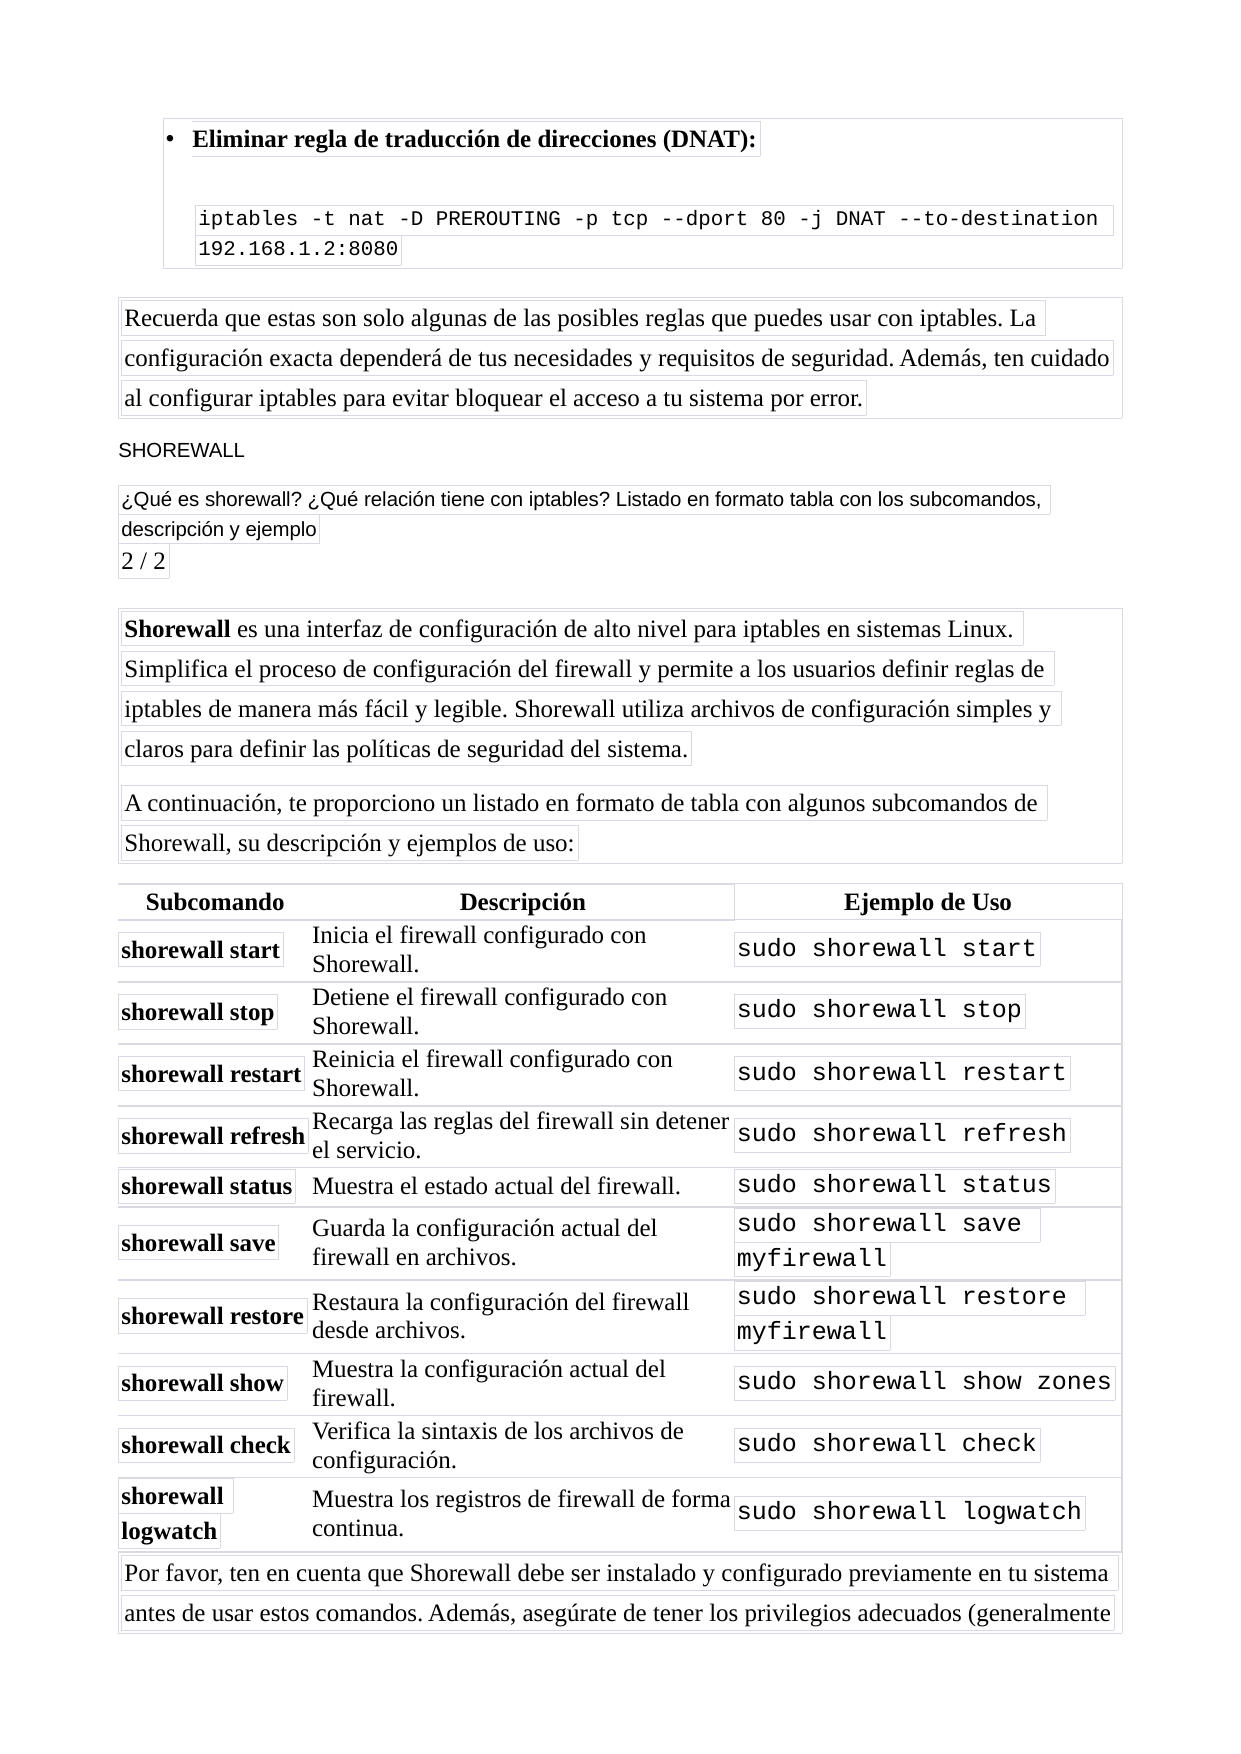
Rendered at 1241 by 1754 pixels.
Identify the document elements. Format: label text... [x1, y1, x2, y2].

table_cell shorewall save [118, 1208, 312, 1279]
text 2 / 2 [119, 544, 169, 578]
table_cell shorewall check [118, 1416, 312, 1477]
table_cell shorewall restart [118, 1045, 312, 1105]
table_cell sudo shorewall start [734, 920, 1121, 981]
text ¿Qué es shorewall? ¿Qué relación tiene con iptables? Listado en formato tabla con los subcomandos, descripción y ejemplo [119, 486, 1050, 514]
table_cell sudo shorewall check [734, 1416, 1121, 1477]
table_cell Muestra la configuración actual del firewall. [312, 1354, 734, 1414]
table_cell sudo shorewall stop [734, 983, 1121, 1043]
table_cell sudo shorewall restart [734, 1045, 1121, 1105]
table_cell sudo shorewall refresh [734, 1107, 1121, 1167]
table_cell shorewall status [118, 1168, 312, 1206]
table_cell Muestra los registros de firewall de forma continua. [312, 1478, 734, 1551]
table_cell Detiene el firewall configurado con Shorewall. [312, 983, 734, 1043]
table_cell sudo shorewall save myfirewall [734, 1208, 1121, 1279]
table_cell Inicia el firewall configurado con Shorewall. [312, 921, 734, 981]
text ¿Qué es shorewall? ¿Qué relación tiene con iptables? Listado en formato tabla con los subcomandos, descripción y ejemplo [119, 515, 319, 543]
table_cell Guarda la configuración actual del firewall en archivos. [312, 1208, 734, 1279]
table_header Subcomando [118, 885, 312, 919]
table_cell shorewall restore [118, 1281, 312, 1353]
text A continuación, te proporciono un listado en formato de tabla con algunos subcomandos de Shorewall, su descripción y ejemplos de uso: [119, 782, 1122, 863]
text Por favor, ten en cuenta que Shorewall debe ser instalado y configurado previamente en tu sistema antes de usar estos comandos. Además, asegúrate de tener los privilegios adecuados (generalmente [119, 1553, 1122, 1633]
text Shorewall es una interfaz de configuración de alto nivel para iptables en sistemas Linux. Simplifica el proceso de configuración del firewall y permite a los usuarios definir reglas de iptables de manera más fácil y legible. Shorewall utiliza archivos de configuración simples y claros para definir las políticas de seguridad del sistema. [119, 609, 1122, 765]
list iptables -t nat -D PREROUTING -p tcp --dport 80 -j DNAT --to-destination 192.168.1.2:8080 [164, 202, 1122, 268]
table_cell Reinicia el firewall configurado con Shorewall. [312, 1045, 734, 1105]
table_cell Restaura la configuración del firewall desde archivos. [312, 1281, 734, 1353]
text Recuerda que estas son solo algunas de las posibles reglas que puedes usar con iptables. La configuración exacta dependerá de tus necesidades y requisitos de seguridad. Además, ten cuidado al configurar iptables para evitar bloquear el acceso a tu sistema por error. [119, 298, 1122, 418]
table_header Ejemplo de Uso [735, 884, 1122, 919]
table_cell shorewall show [118, 1354, 312, 1414]
text ¿Qué es shorewall? ¿Qué relación tiene con iptables? Listado en formato tabla con los subcomandos, descripción y ejemplo [320, 484, 1122, 543]
table_cell Muestra el estado actual del firewall. [312, 1168, 734, 1206]
table_cell shorewall stop [118, 983, 312, 1043]
table_cell sudo shorewall show zones [734, 1354, 1121, 1414]
table_cell shorewall logwatch [118, 1478, 312, 1551]
table_cell sudo shorewall restore myfirewall [734, 1281, 1121, 1353]
table_cell shorewall start [118, 921, 312, 981]
table_cell sudo shorewall logwatch [734, 1478, 1121, 1551]
text SHOREWALL [118, 438, 1122, 461]
table_cell Recarga las reglas del firewall sin detener el servicio. [312, 1107, 734, 1167]
table_cell shorewall refresh [118, 1107, 312, 1167]
table_header Descripción [312, 885, 734, 919]
list Eliminar regla de traducción de direcciones (DNAT): [164, 119, 1122, 156]
text [170, 543, 1122, 578]
table_cell Verifica la sintaxis de los archivos de configuración. [312, 1416, 734, 1477]
table_cell sudo shorewall status [734, 1168, 1121, 1206]
